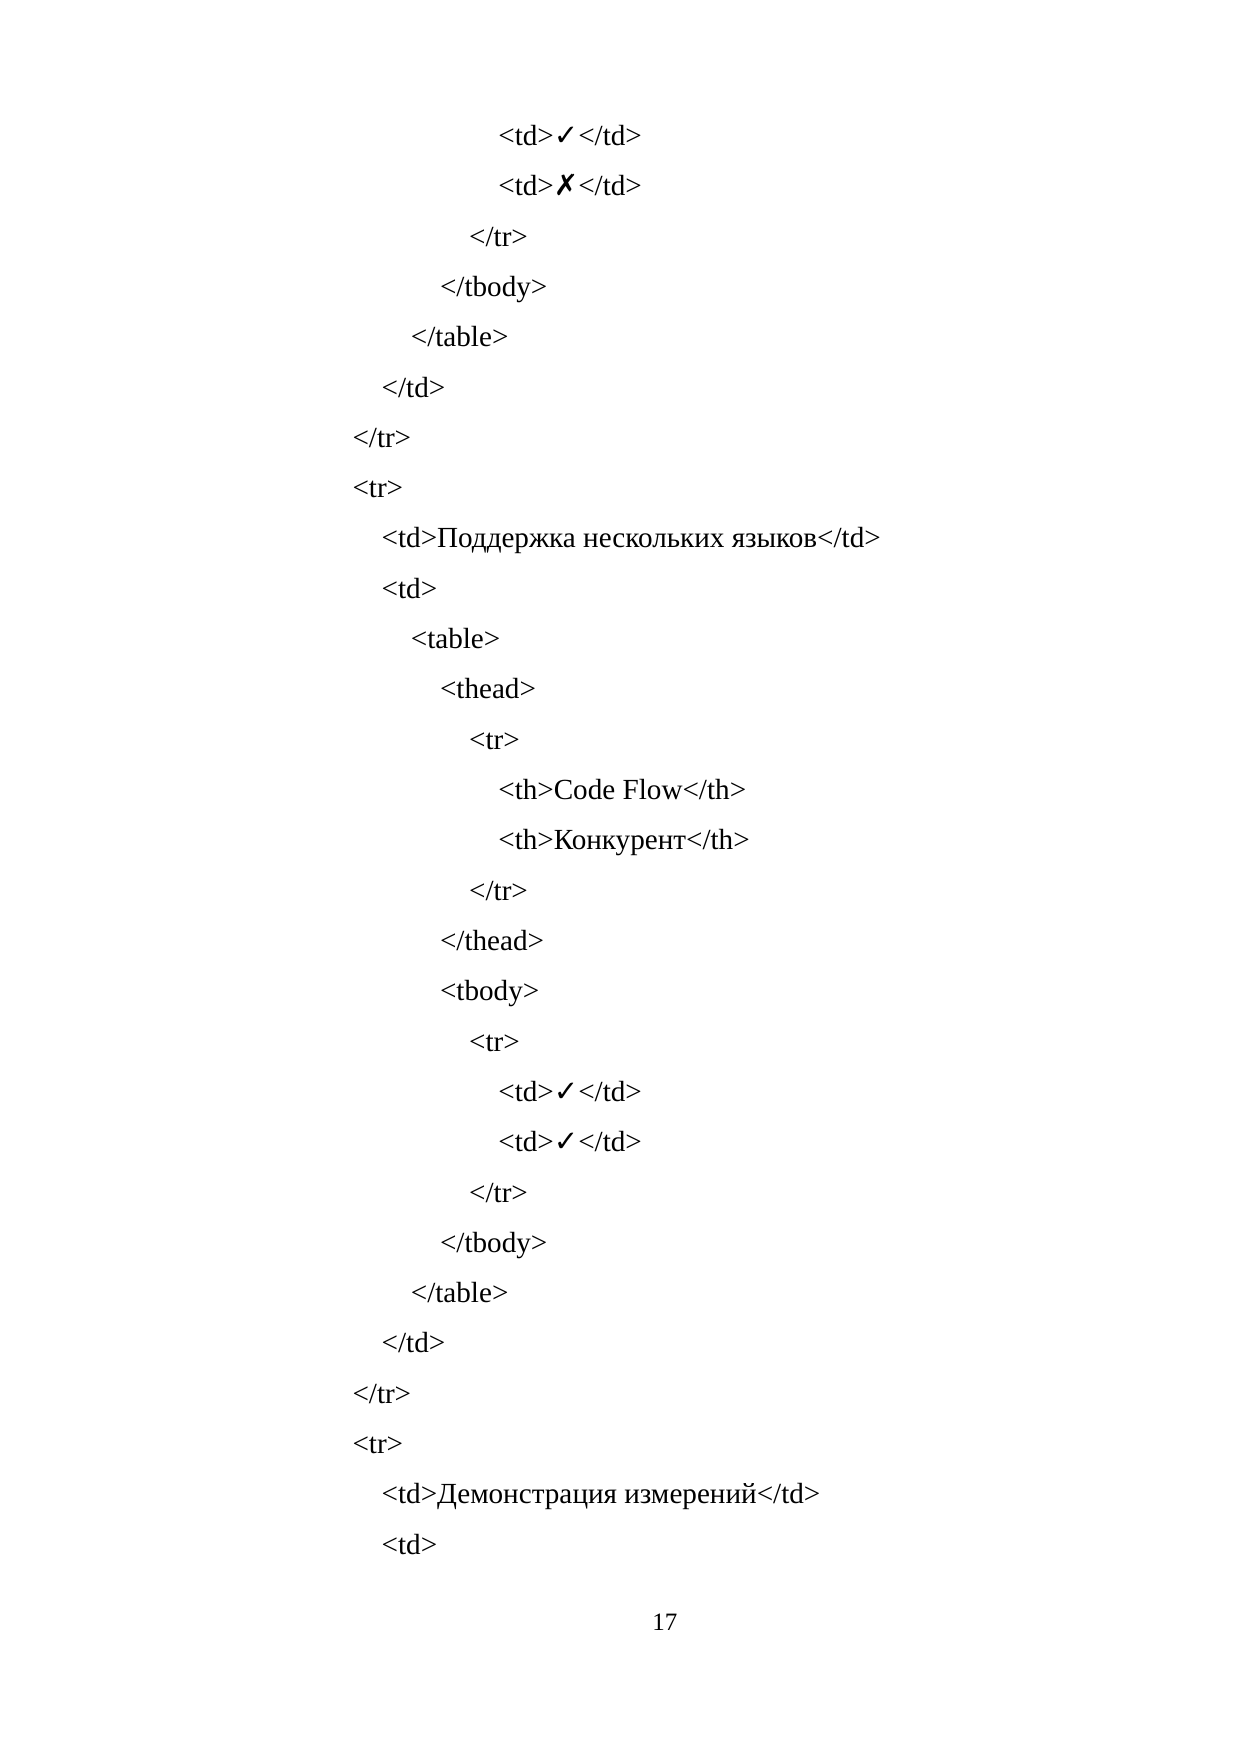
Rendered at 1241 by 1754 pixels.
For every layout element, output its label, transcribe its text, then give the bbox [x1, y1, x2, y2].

text <tr> [177, 722, 1152, 755]
text </tbody> [177, 1225, 1152, 1258]
text <tr> [177, 470, 1152, 504]
text </td> [177, 370, 1152, 403]
text </tr> [177, 873, 1152, 906]
text </tr> [177, 420, 1152, 453]
text <table> [177, 621, 1152, 655]
text <td>✓</td> [177, 118, 1152, 152]
text <td>Демонстрация измерений</td> [177, 1477, 1152, 1510]
text <tr> [177, 1024, 1152, 1057]
text <td> [177, 1527, 1152, 1560]
text </tr> [177, 1175, 1152, 1208]
text <td> [177, 571, 1152, 604]
text <td>✗</td> [177, 168, 1152, 202]
text <td>✓</td> [177, 1124, 1152, 1158]
text <tbody> [177, 973, 1152, 1007]
text </thead> [177, 923, 1152, 957]
text </table> [177, 319, 1152, 353]
text </tr> [177, 1376, 1152, 1409]
text </tbody> [177, 269, 1152, 303]
text </tr> [177, 219, 1152, 252]
text <th>Конкурент</th> [177, 822, 1152, 856]
text <td>Поддержка нескольких языков</td> [177, 521, 1152, 554]
text </table> [177, 1275, 1152, 1309]
text </td> [177, 1326, 1152, 1359]
text <tr> [177, 1426, 1152, 1460]
text <th>Code Flow</th> [177, 772, 1152, 806]
text <td>✓</td> [177, 1074, 1152, 1108]
text <thead> [177, 672, 1152, 705]
